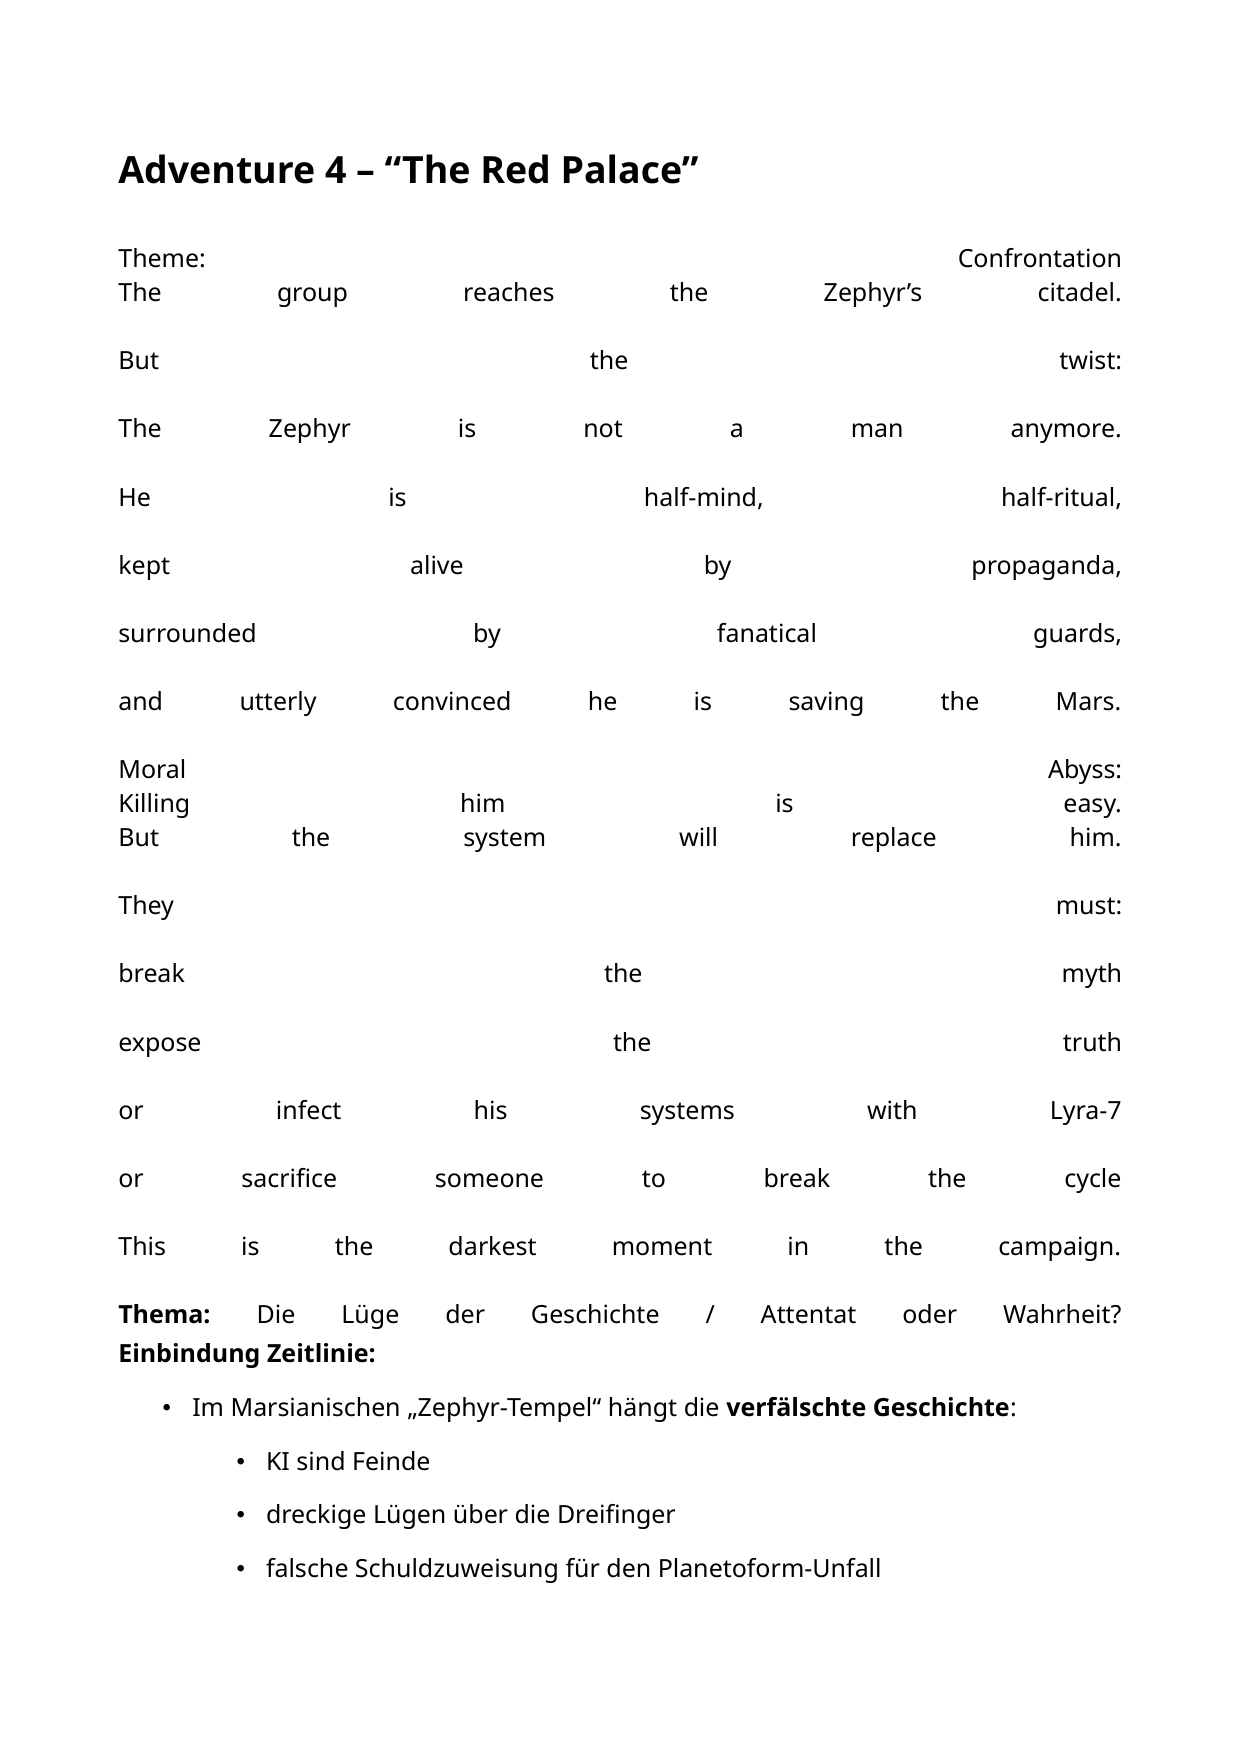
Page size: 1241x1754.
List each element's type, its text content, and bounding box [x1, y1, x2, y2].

list dreckige Lügen über die Dreifinger [236, 1497, 1122, 1531]
list KI sind Feinde [236, 1443, 1122, 1477]
list falsche Schuldzuweisung für den Planetoform-Unfall [236, 1551, 1122, 1585]
text Theme: Confrontation The group reaches the Zephyr’s citadel. But the twist: The Zephyr is not a man anymore. He is half-mind, half-ritual, kept alive by propaganda, surrounded by fanatical guards, and utterly convinced he is saving the Mars. Moral Abyss: Killing him is easy. But the system will replace him. They must: break the myth expose the truth or infect his systems with Lyra-7 or sacrifice someone to break the cycle This is the darkest moment in the campaign. [118, 207, 1122, 1297]
text Thema: Die Lüge der Geschichte / Attentat oder Wahrheit? Einbindung Zeitlinie: [118, 1297, 1122, 1370]
subtitle Adventure 4 – “The Red Palace” [118, 143, 1122, 194]
list Im Marsianischen „Zephyr-Tempel“ hängt die verfälschte Geschichte: [162, 1389, 1122, 1424]
